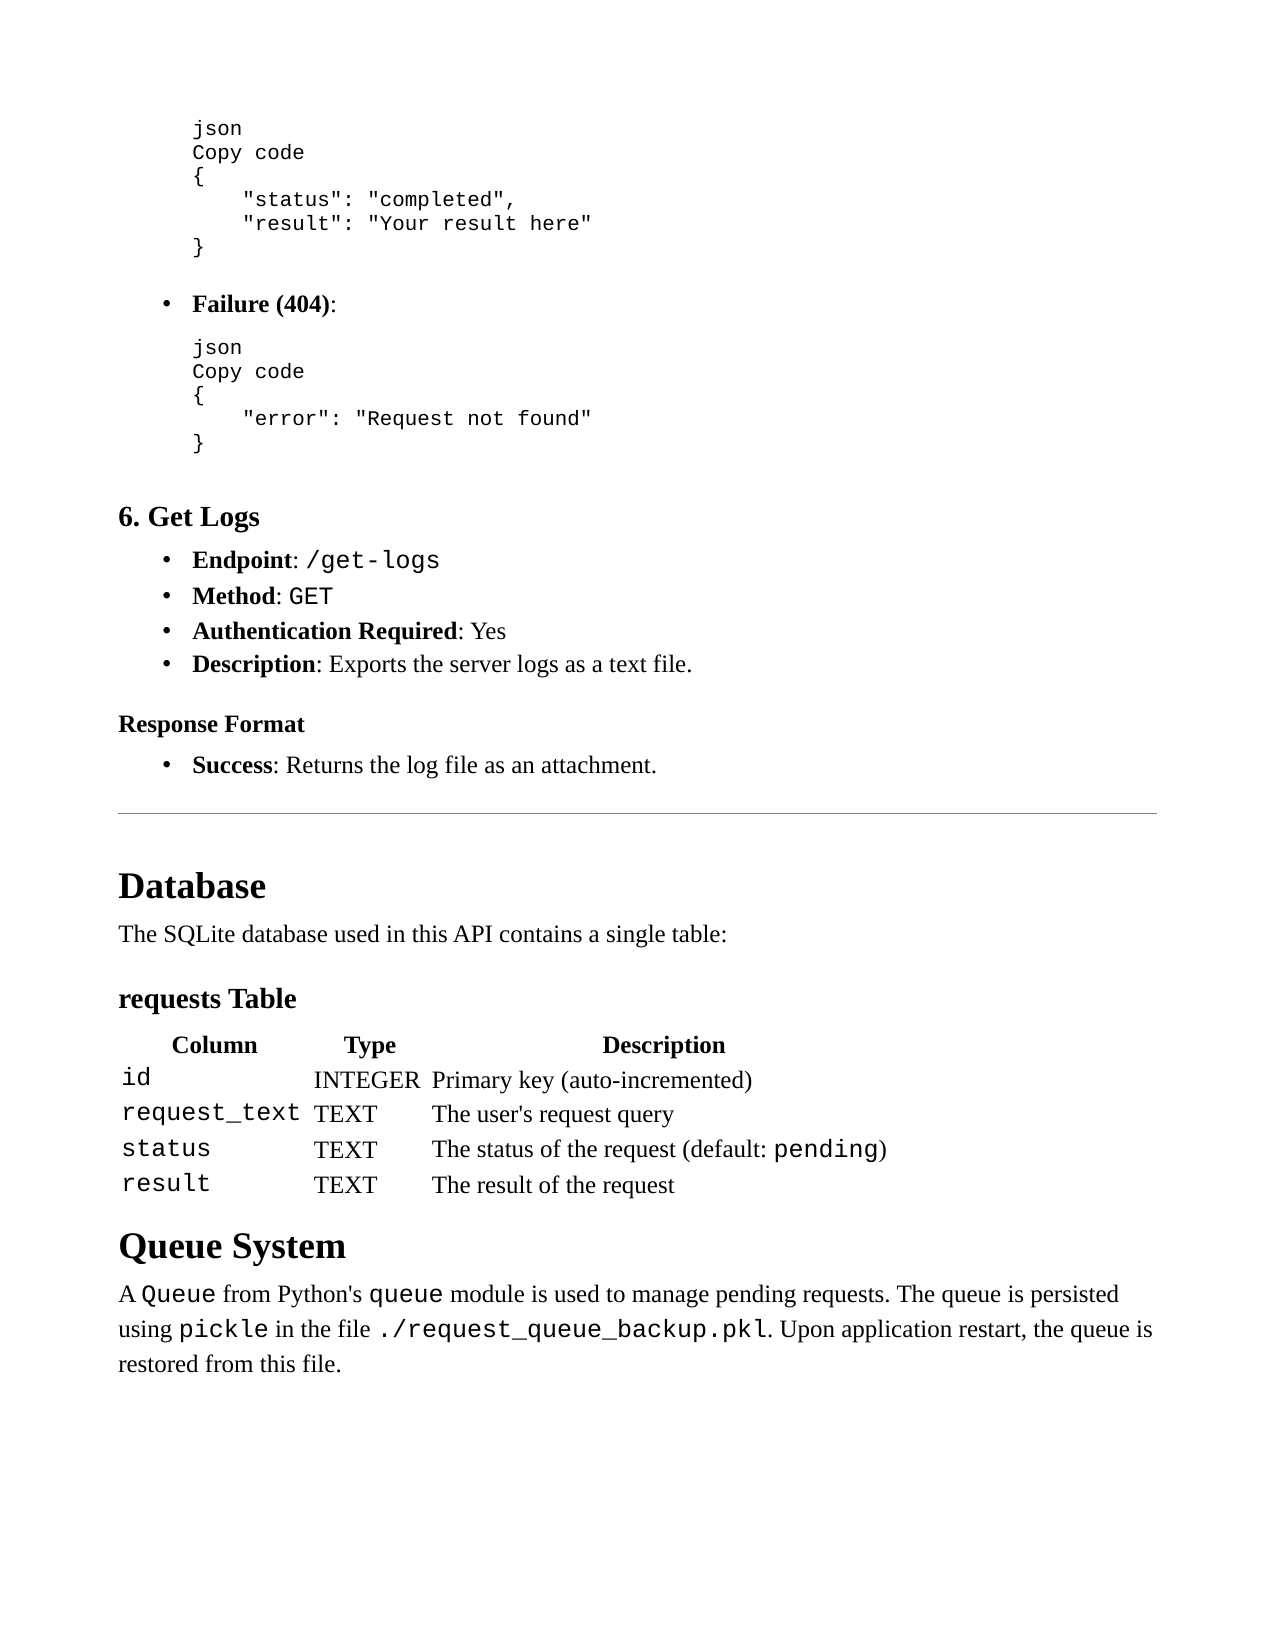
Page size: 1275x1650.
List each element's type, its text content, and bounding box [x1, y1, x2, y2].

list "result": "Your result here" [162, 213, 1157, 236]
table_cell The status of the request (default: pending) [429, 1131, 899, 1168]
list { [162, 384, 1157, 408]
table_cell TEXT [311, 1096, 429, 1131]
list Copy code [162, 361, 1157, 384]
list "error": "Request not found" [162, 408, 1157, 432]
text The SQLite database used in this API contains a single table: [118, 919, 1157, 948]
subtitle Database [118, 863, 1157, 906]
table_cell id [118, 1062, 311, 1096]
list Copy code [162, 142, 1157, 165]
subtitle 6. Get Logs [118, 499, 1157, 533]
list json [162, 337, 1157, 361]
table_cell The result of the request [429, 1168, 899, 1202]
list Failure (404): [162, 289, 1157, 318]
table_cell The user's request query [429, 1096, 899, 1131]
list Description: Exports the server logs as a text file. [162, 649, 1157, 678]
table_header Description [429, 1027, 899, 1062]
table_cell Primary key (auto-incremented) [429, 1062, 899, 1096]
table_cell TEXT [311, 1168, 429, 1202]
list } [162, 236, 1157, 260]
table_cell request_text [118, 1096, 311, 1131]
subtitle Queue System [118, 1223, 1157, 1266]
table_cell INTEGER [311, 1062, 429, 1096]
table_cell TEXT [311, 1131, 429, 1168]
table_header Column [118, 1027, 311, 1062]
table_cell status [118, 1131, 311, 1168]
text A Queue from Python's queue module is used to manage pending requests. The queue is persisted using pickle in the file ./request_queue_backup.pkl. Upon application restart, the queue is restored from this file. [118, 1279, 1157, 1378]
list Authentication Required: Yes [162, 616, 1157, 645]
table_header Type [311, 1027, 429, 1062]
table_cell result [118, 1168, 311, 1202]
subtitle Response Format [118, 709, 1157, 738]
list Endpoint: /get-logs [162, 545, 1157, 576]
list { [162, 165, 1157, 189]
list json [162, 118, 1157, 142]
list Method: GET [162, 581, 1157, 612]
list Success: Returns the log file as an attachment. [162, 751, 1157, 779]
subtitle requests Table [118, 981, 1157, 1015]
list "status": "completed", [162, 189, 1157, 213]
list } [162, 432, 1157, 455]
